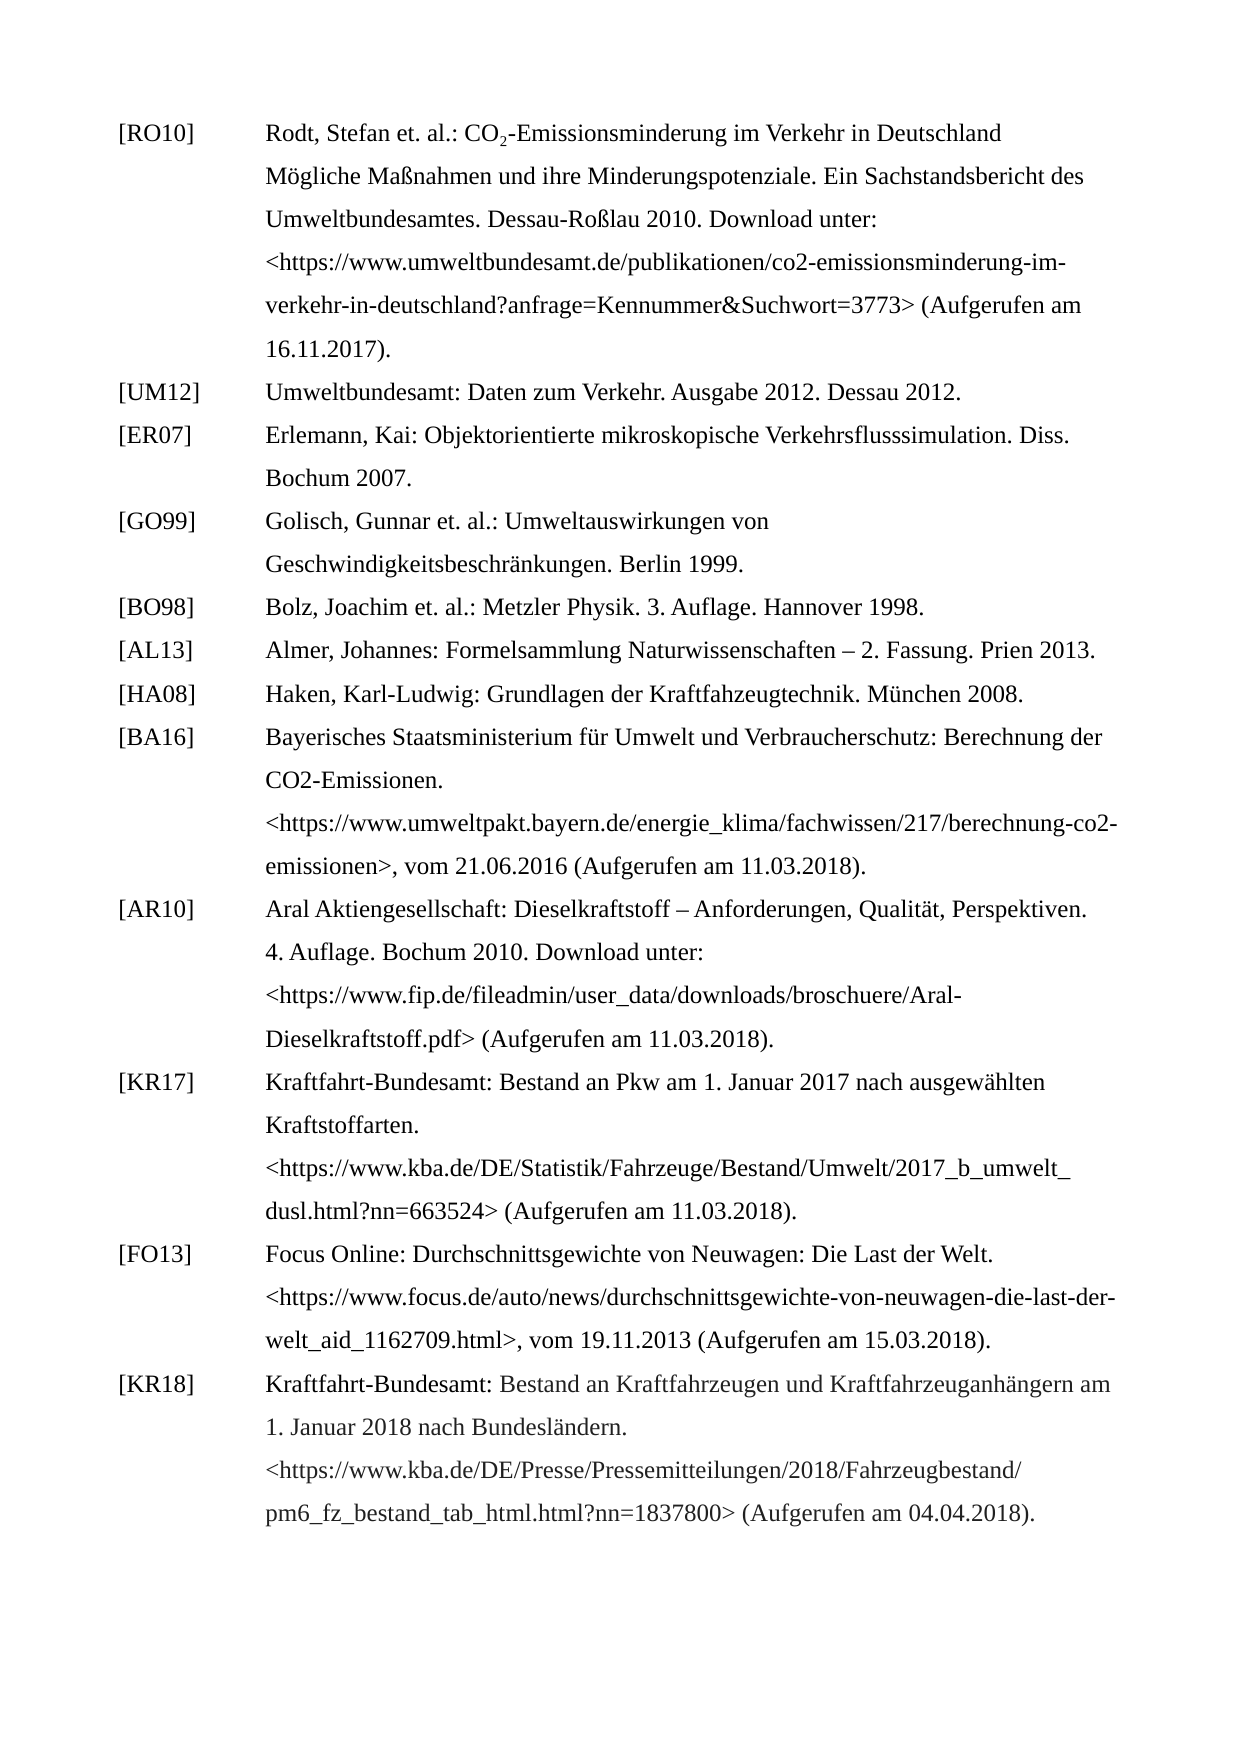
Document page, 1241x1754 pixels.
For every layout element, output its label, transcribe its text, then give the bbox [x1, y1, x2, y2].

text [KR18] Kraftfahrt-Bundesamt: Bestand an Kraftfahrzeugen und Kraftfahrzeuganhängern am 1. Januar 2018 nach Bundesländern. [118, 1369, 1122, 1441]
text [HA08] Haken, Karl-Ludwig: Grundlagen der Kraftfahzeugtechnik. München 2008. [118, 679, 1122, 707]
text [RO10] Rodt, Stefan et. al.: CO₂-Emissionsminderung im Verkehr in Deutschland [118, 118, 1122, 147]
text Mögliche Maßnahmen und ihre Minderungspotenziale. Ein Sachstandsbericht des Umweltbundesamtes. Dessau-Roßlau 2010. Download unter: <https://www.umweltbundesamt.de/publikationen/co2-emissionsminderung-im- verkehr-in-deutschland?anfrage=Kennummer&Suchwort=3773> (Aufgerufen am 16.11.2017). [118, 161, 1122, 362]
text <https://www.umweltpakt.bayern.de/energie_klima/fachwissen/217/berechnung-co2- emissionen>, vom 21.06.2016 (Aufgerufen am 11.03.2018). [118, 808, 1122, 880]
text dusl.html?nn=663524> (Aufgerufen am 11.03.2018). [118, 1196, 1122, 1225]
text [UM12] Umweltbundesamt: Daten zum Verkehr. Ausgabe 2012. Dessau 2012. [118, 377, 1122, 406]
text [BO98] Bolz, Joachim et. al.: Metzler Physik. 3. Auflage. Hannover 1998. [118, 592, 1122, 621]
text pm6_fz_bestand_tab_html.html?nn=1837800> (Aufgerufen am 04.04.2018). [118, 1498, 1122, 1527]
text [ER07] Erlemann, Kai: Objektorientierte mikroskopische Verkehrsflusssimulation. Diss. Bochum 2007. [118, 420, 1122, 492]
text [FO13] Focus Online: Durchschnittsgewichte von Neuwagen: Die Last der Welt. [118, 1239, 1122, 1268]
text <https://www.fip.de/fileadmin/user_data/downloads/broschuere/Aral- Dieselkraftstoff.pdf> (Aufgerufen am 11.03.2018). [118, 981, 1122, 1052]
text <https://www.kba.de/DE/Presse/Pressemitteilungen/2018/Fahrzeugbestand/ [118, 1455, 1122, 1484]
text [AR10] Aral Aktiengesellschaft: Dieselkraftstoff – Anforderungen, Qualität, Perspektiven. [118, 894, 1122, 923]
text [KR17] Kraftfahrt-Bundesamt: Bestand an Pkw am 1. Januar 2017 nach ausgewählten Kraftstoffarten. [118, 1067, 1122, 1139]
text [AL13] Almer, Johannes: Formelsammlung Naturwissenschaften – 2. Fassung. Prien 2013. [118, 636, 1122, 664]
text 4. Auflage. Bochum 2010. Download unter: [118, 937, 1122, 966]
text <https://www.kba.de/DE/Statistik/Fahrzeuge/Bestand/Umwelt/2017_b_umwelt_ [118, 1153, 1122, 1182]
text [GO99] Golisch, Gunnar et. al.: Umweltauswirkungen von Geschwindigkeitsbeschränkungen. Berlin 1999. [118, 506, 1122, 578]
text <https://www.focus.de/auto/news/durchschnittsgewichte-von-neuwagen-die-last-der- welt_aid_1162709.html>, vom 19.11.2013 (Aufgerufen am 15.03.2018). [118, 1282, 1122, 1354]
text [BA16] Bayerisches Staatsministerium für Umwelt und Verbraucherschutz: Berechnung der CO2-Emissionen. [118, 722, 1122, 794]
